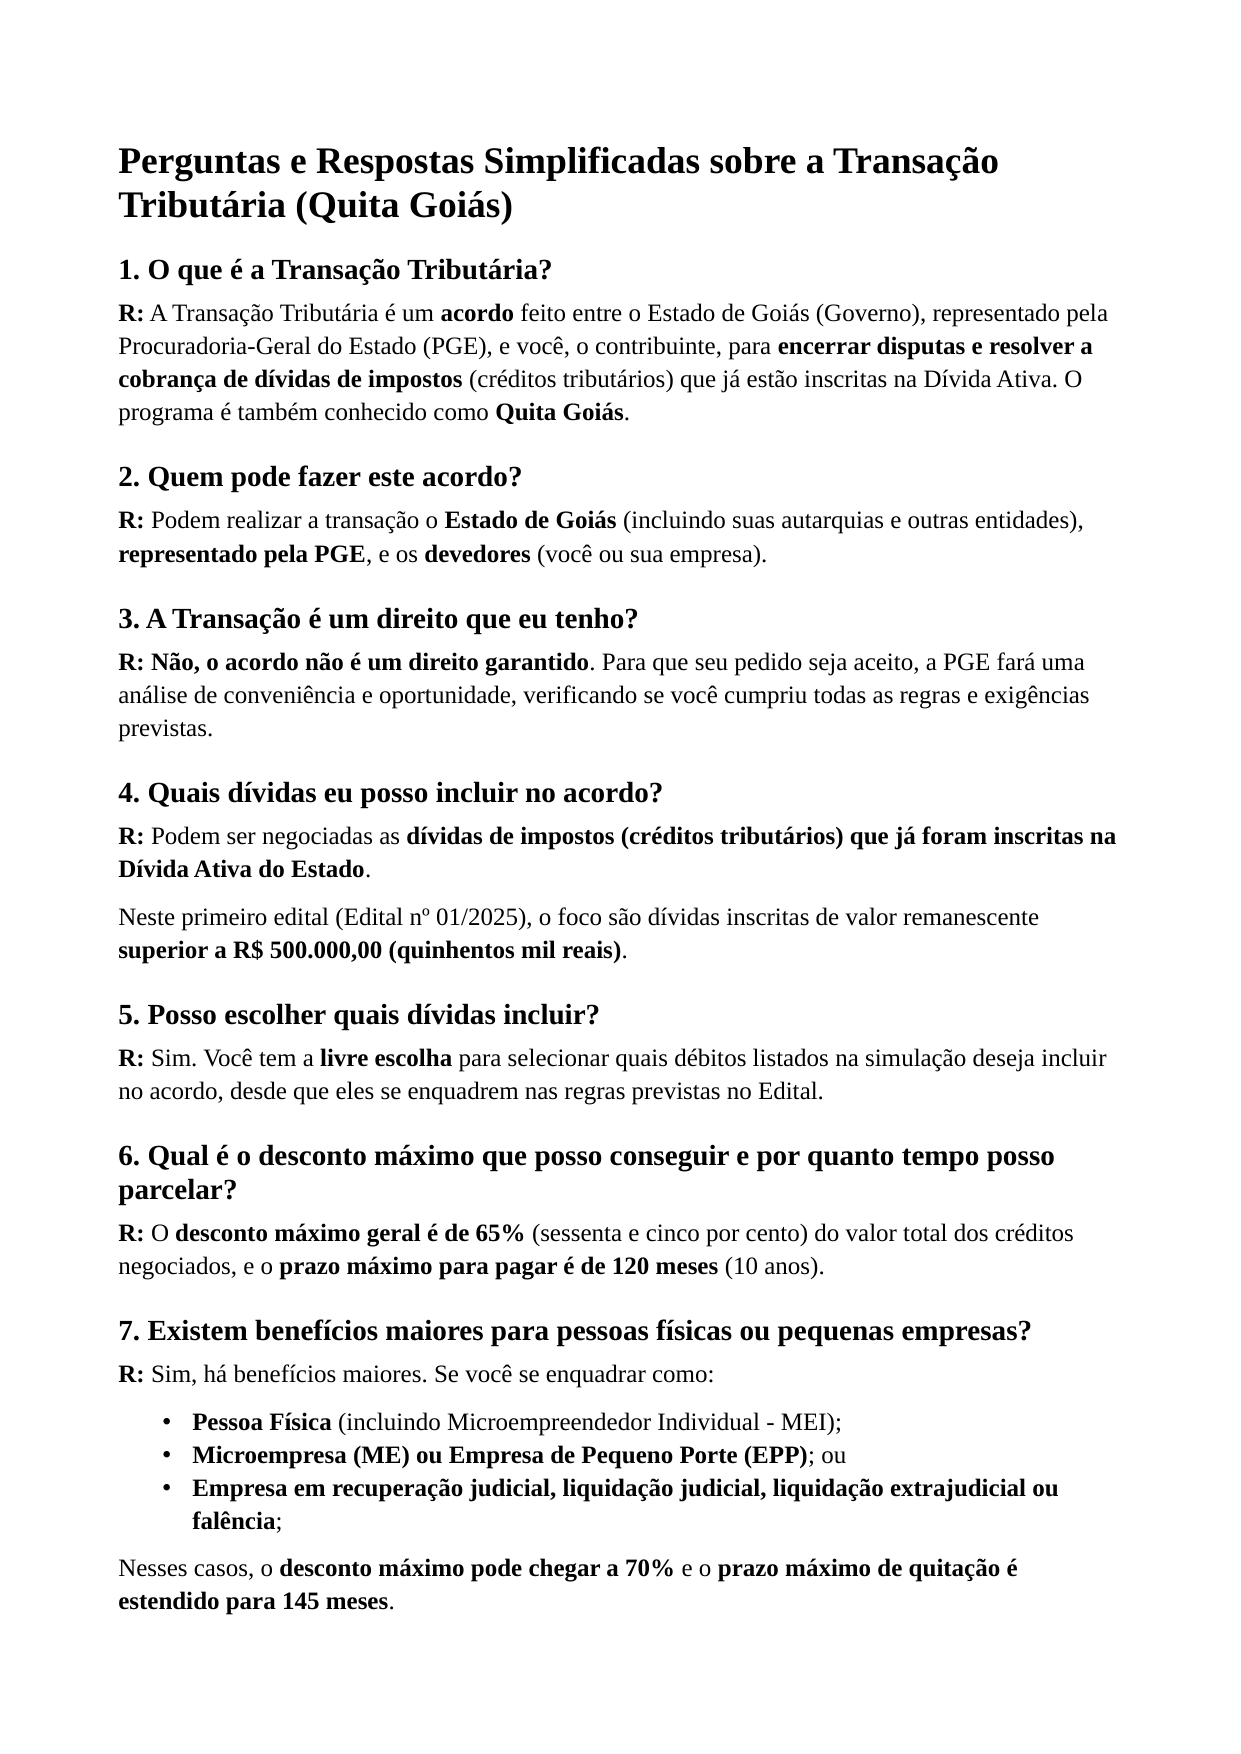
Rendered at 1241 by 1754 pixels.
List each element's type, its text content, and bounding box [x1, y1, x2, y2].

subtitle 6. Qual é o desconto máximo que posso conseguir e por quanto tempo posso parcelar? [118, 1138, 1122, 1205]
text R: Não, o acordo não é um direito garantido. Para que seu pedido seja aceito, a PGE fará uma análise de conveniência e oportunidade, verificando se você cumpriu todas as regras e exigências previstas. [118, 647, 1122, 742]
subtitle 3. A Transação é um direito que eu tenho? [118, 601, 1122, 634]
subtitle 5. Posso escolher quais dívidas incluir? [118, 997, 1122, 1031]
subtitle 1. O que é a Transação Tributária? [118, 252, 1122, 286]
subtitle Perguntas e Respostas Simplificadas sobre a Transação Tributária (Quita Goiás) [118, 139, 1122, 225]
text Nesses casos, o desconto máximo pode chegar a 70% e o prazo máximo de quitação é estendido para 145 meses. [118, 1553, 1122, 1615]
subtitle 2. Quem pode fazer este acordo? [118, 459, 1122, 493]
text R: Podem realizar a transação o Estado de Goiás (incluindo suas autarquias e outras entidades), representado pela PGE, e os devedores (você ou sua empresa). [118, 506, 1122, 567]
text Neste primeiro edital (Edital nº 01/2025), o foco são dívidas inscritas de valor remanescente superior a R$ 500.000,00 (quinhentos mil reais). [118, 902, 1122, 963]
text R: Podem ser negociadas as dívidas de impostos (créditos tributários) que já foram inscritas na Dívida Ativa do Estado. [118, 821, 1122, 883]
text R: O desconto máximo geral é de 65% (sessenta e cinco por cento) do valor total dos créditos negociados, e o prazo máximo para pagar é de 120 meses (10 anos). [118, 1218, 1122, 1279]
subtitle 7. Existem benefícios maiores para pessoas físicas ou pequenas empresas? [118, 1313, 1122, 1347]
text R: Sim. Você tem a livre escolha para selecionar quais débitos listados na simulação deseja incluir no acordo, desde que eles se enquadrem nas regras previstas no Edital. [118, 1043, 1122, 1105]
subtitle 4. Quais dívidas eu posso incluir no acordo? [118, 775, 1122, 809]
text R: A Transação Tributária é um acordo feito entre o Estado de Goiás (Governo), representado pela Procuradoria-Geral do Estado (PGE), e você, o contribuinte, para encerrar disputas e resolver a cobrança de dívidas de impostos (créditos tributários) que já estão inscritas na Dívida Ativa. O programa é também conhecido como Quita Goiás. [118, 298, 1122, 426]
list Pessoa Física (incluindo Microempreendedor Individual - MEI); [162, 1407, 1122, 1435]
list Empresa em recuperação judicial, liquidação judicial, liquidação extrajudicial ou falência; [162, 1473, 1122, 1534]
list Microempresa (ME) ou Empresa de Pequeno Porte (EPP); ou [162, 1440, 1122, 1468]
text R: Sim, há benefícios maiores. Se você se enquadrar como: [118, 1359, 1122, 1388]
